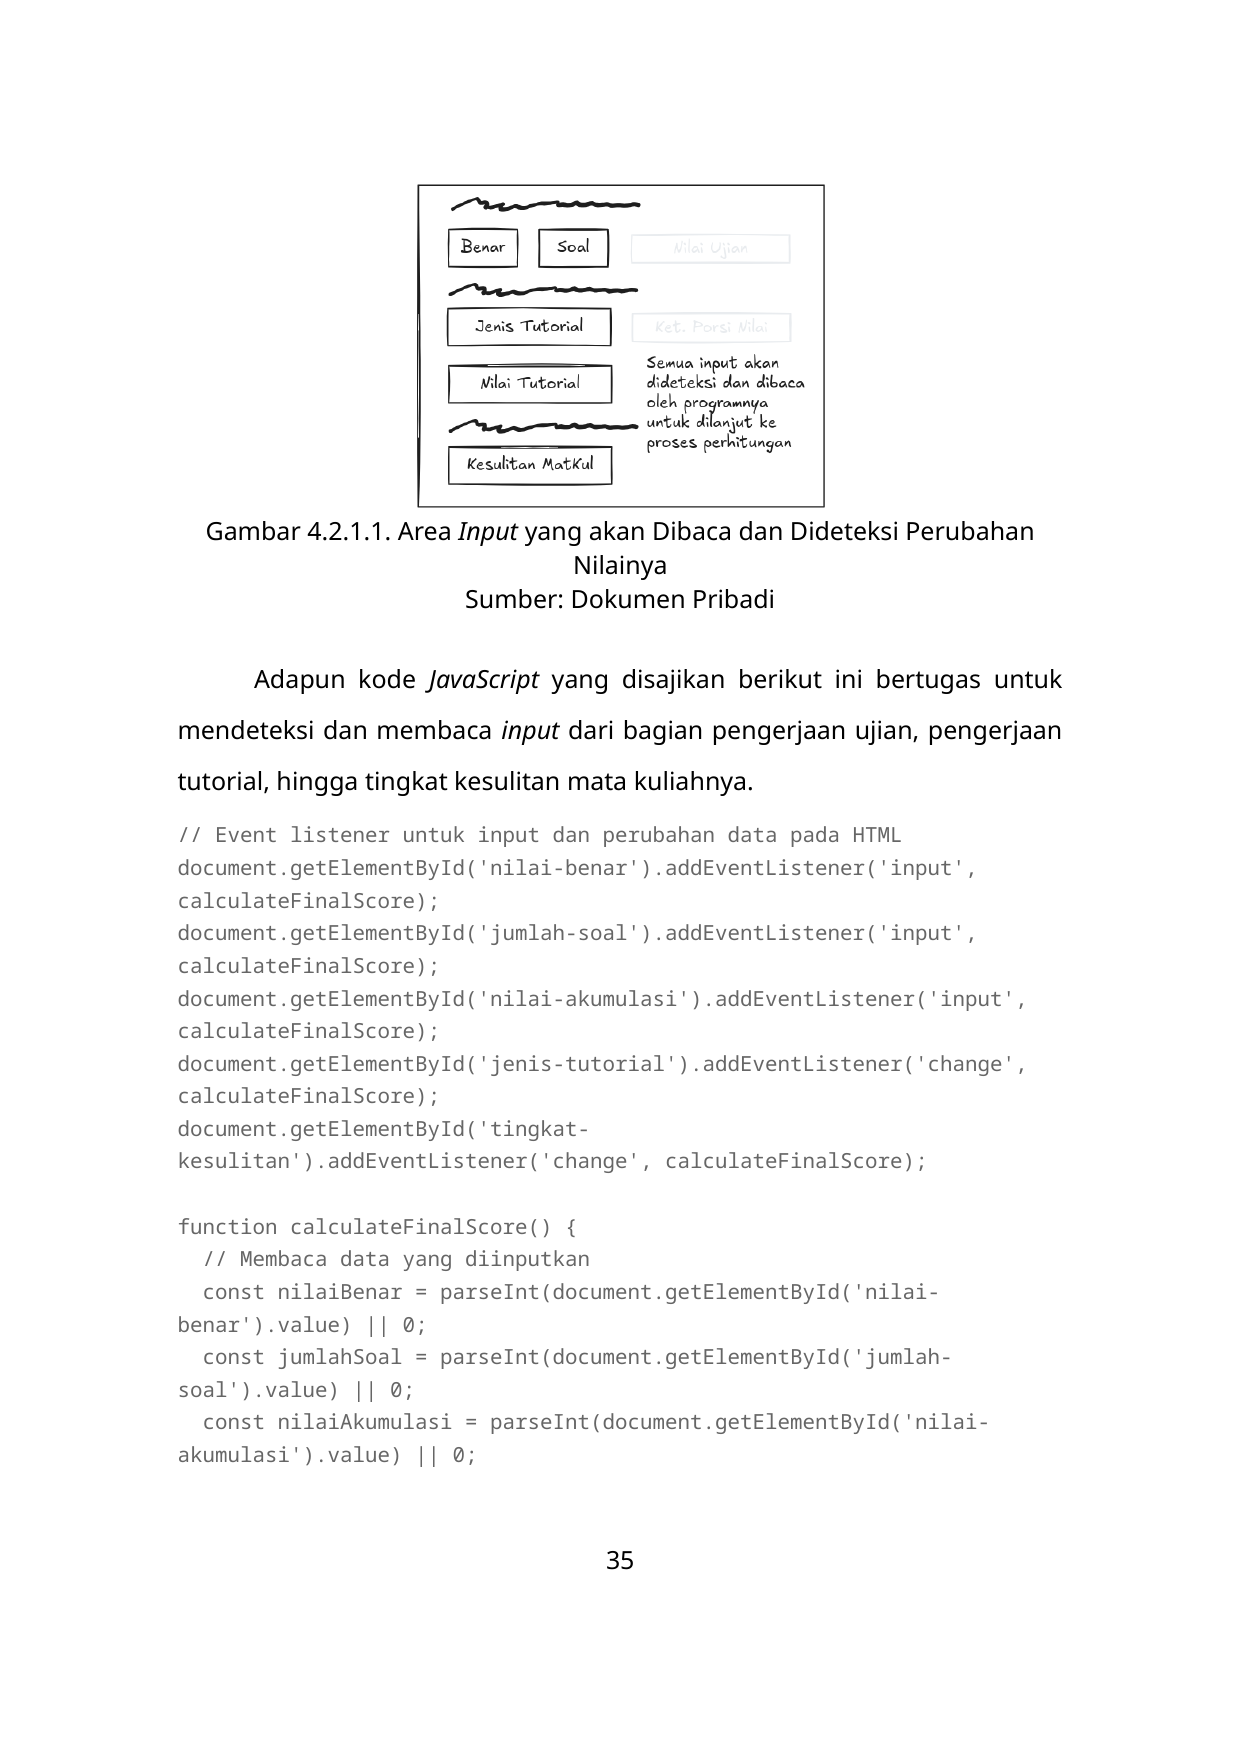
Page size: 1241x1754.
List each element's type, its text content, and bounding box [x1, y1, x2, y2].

text const jumlahSoal = parseInt(document.getElementById('jumlah-soal').value) || 0; [177, 1342, 1063, 1403]
text Gambar 4.2.1.1. Area Input yang akan Dibaca dan Dideteksi Perubahan Nilainya Sumber: Dokumen Pribadi [177, 177, 1063, 650]
text document.getElementById('nilai-benar').addEventListener('input', calculateFinalScore); [177, 853, 1063, 914]
picture [410, 177, 831, 514]
text // Membaca data yang diinputkan [177, 1244, 1063, 1273]
text document.getElementById('jumlah-soal').addEventListener('input', calculateFinalScore); [177, 918, 1063, 979]
text const nilaiAkumulasi = parseInt(document.getElementById('nilai-akumulasi').value) || 0; [177, 1407, 1063, 1468]
text Adapun kode JavaScript yang disajikan berikut ini bertugas untuk mendeteksi dan membaca input dari bagian pengerjaan ujian, pengerjaan tutorial, hingga tingkat kesulitan mata kuliahnya. [177, 662, 1063, 798]
text document.getElementById('jenis-tutorial').addEventListener('change', calculateFinalScore); [177, 1049, 1063, 1110]
text document.getElementById('tingkat-kesulitan').addEventListener('change', calculateFinalScore); [177, 1114, 1063, 1175]
text // Event listener untuk input dan perubahan data pada HTML [177, 821, 1063, 849]
text const nilaiBenar = parseInt(document.getElementById('nilai-benar').value) || 0; [177, 1277, 1063, 1338]
text document.getElementById('nilai-akumulasi').addEventListener('input', calculateFinalScore); [177, 984, 1063, 1045]
text function calculateFinalScore() { [177, 1212, 1063, 1240]
